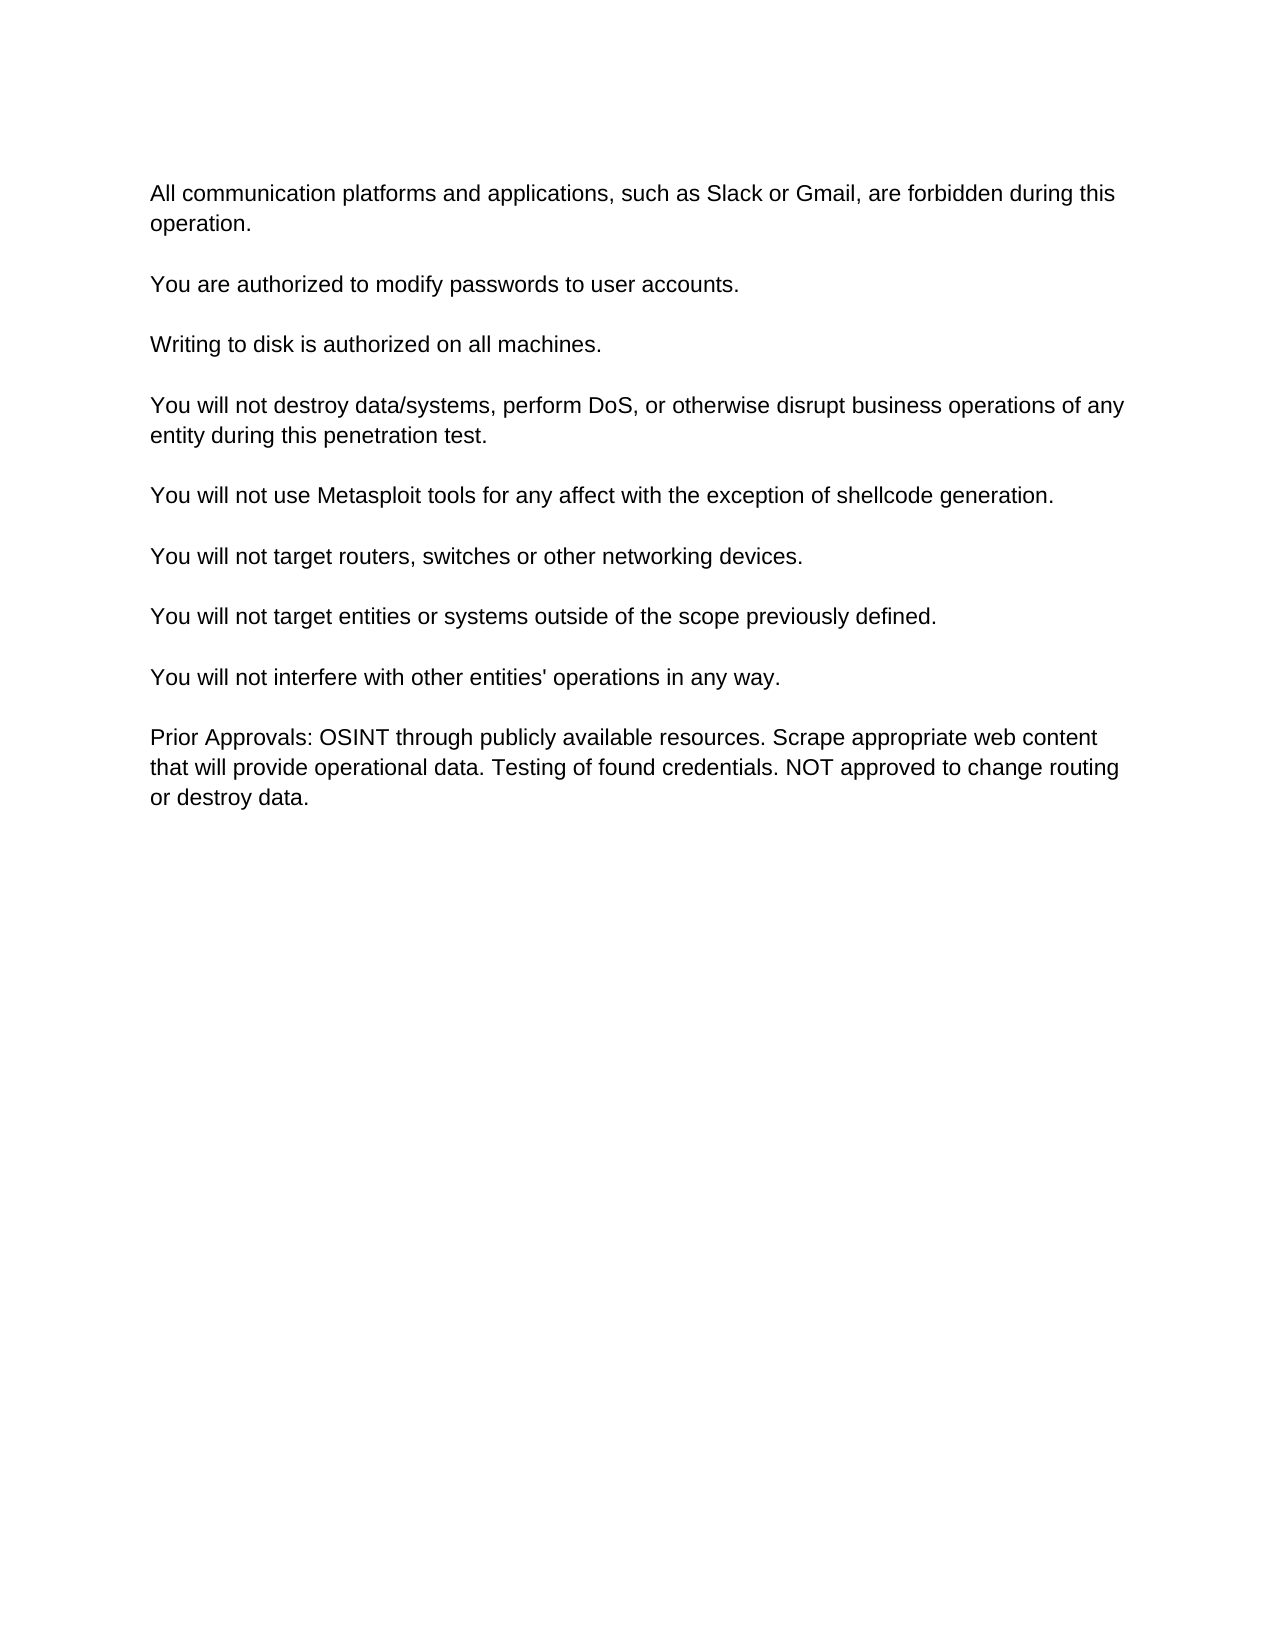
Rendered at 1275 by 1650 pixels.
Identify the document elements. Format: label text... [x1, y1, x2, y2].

text You will not use Metasploit tools for any affect with the exception of shellcode generation. [150, 482, 1125, 509]
text You are authorized to modify passwords to user accounts. [150, 271, 1125, 297]
text You will not target routers, switches or other networking devices. [150, 543, 1125, 569]
text All communication platforms and applications, such as Slack or Gmail, are forbidden during this operation. [150, 180, 1125, 237]
text Prior Approvals: OSINT through publicly available resources. Scrape appropriate web content that will provide operational data. Testing of found credentials. NOT approved to change routing or destroy data. [150, 724, 1125, 811]
text You will not target entities or systems outside of the scope previously defined. [150, 603, 1125, 629]
text You will not interfere with other entities' operations in any way. [150, 663, 1125, 690]
text Writing to disk is authorized on all machines. [150, 331, 1125, 358]
text You will not destroy data/systems, perform DoS, or otherwise disrupt business operations of any entity during this penetration test. [150, 392, 1125, 448]
